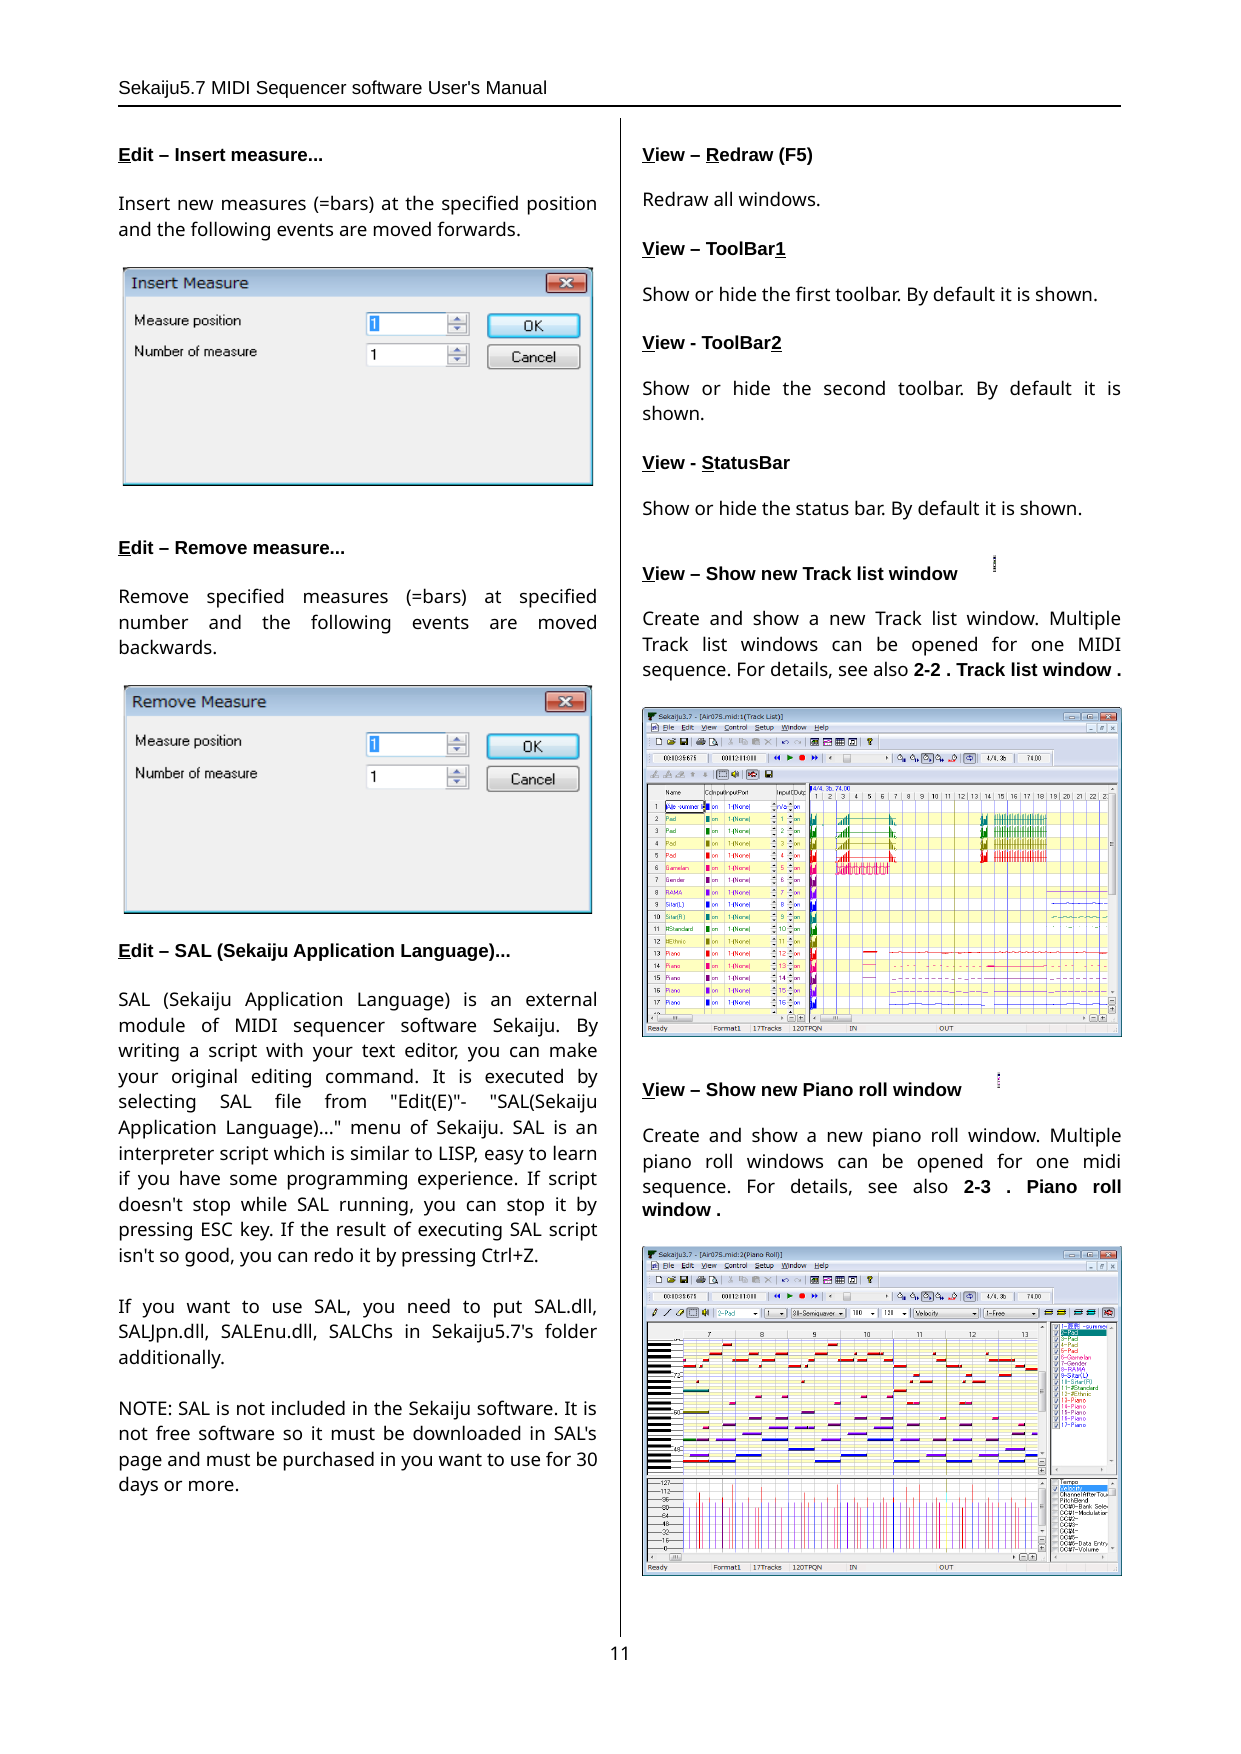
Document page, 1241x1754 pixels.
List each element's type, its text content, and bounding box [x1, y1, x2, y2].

text View – Show new Track list window [642, 546, 1122, 584]
text Edit – Remove measure... [118, 536, 598, 558]
text Show or hide the second toolbar. By default it is shown. [642, 375, 1122, 426]
text Edit – SAL (Sekaiju Application Language)... [118, 939, 598, 961]
picture [642, 707, 1122, 1037]
text View – Show new Piano roll window [642, 1062, 1122, 1101]
text If you want to use SAL, you need to put SAL.dll, SALJpn.dll, SALEnu.dll, SALChs in Sekaiju5.7's folder additionally. [118, 1293, 598, 1369]
text SAL (Sekaiju Application Language) is an external module of MIDI sequencer software Sekaiju. By writing a script with your text editor, you can make your original editing command. It is executed by selecting SAL file from "Edit(E)"- "SAL(Sekaiju Application Language)..." menu of Sekaiju. SAL is an interpreter script which is similar to LISP, easy to learn if you have some programming experience. If script doesn't stop while SAL running, you can stop it by pressing ESC key. If the result of executing SAL script isn't so good, you can redo it by pressing Ctrl+Z. [118, 987, 598, 1267]
text View – ToolBar1 [642, 238, 1122, 259]
text View – Redraw (F5) [642, 144, 1122, 165]
text Create and show a new Track list window. Multiple Track list windows can be opened for one MIDI sequence. For details, see also 2-2 . Track list window . [642, 606, 1122, 682]
text Edit – Insert measure... [118, 144, 598, 165]
text Show or hide the first toolbar. By default it is shown. [642, 281, 1122, 306]
text Create and show a new piano roll window. Multiple piano roll windows can be opened for one midi sequence. For details, see also 2-3 . Piano roll window . [642, 1122, 1122, 1221]
text NOTE: SAL is not included in the Sekaiju software. It is not free software so it must be downloaded in SAL's page and must be purchased in you want to use for 30 days or more. [118, 1395, 598, 1497]
text Show or hide the status bar. By default it is shown. [642, 495, 1122, 520]
text Redraw all windows. [642, 187, 1122, 212]
picture [642, 1246, 1122, 1576]
picture [122, 267, 594, 486]
text View - ToolBar2 [642, 332, 1122, 353]
text Remove specified measures (=bars) at specified number and the following events are moved backwards. [118, 583, 598, 660]
picture [123, 685, 593, 914]
text View - StatusBar [642, 452, 1122, 473]
text Insert new measures (=bars) at the specified position and the following events are moved forwards. [118, 191, 598, 242]
